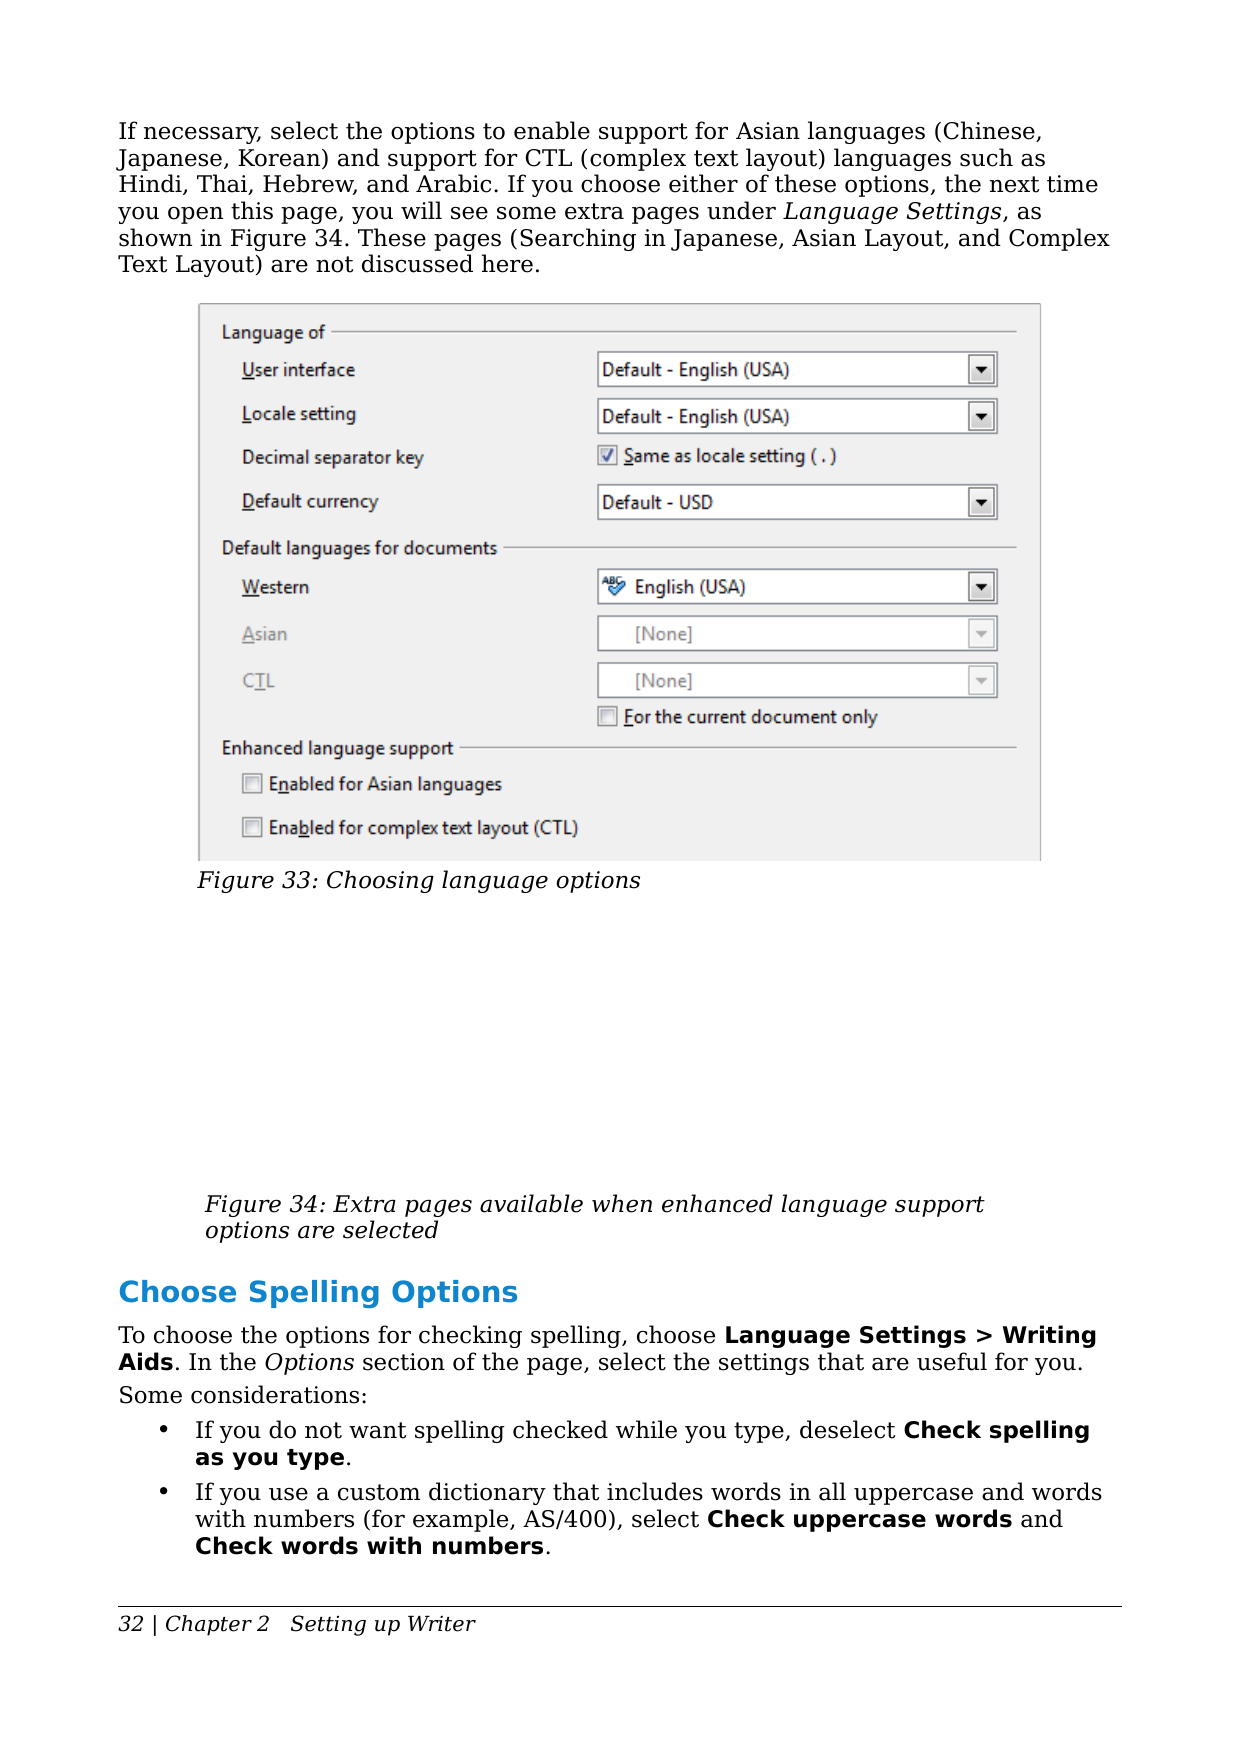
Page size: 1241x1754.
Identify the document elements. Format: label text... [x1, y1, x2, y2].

list If you use a custom dictionary that includes words in all uppercase and words with numbers (for example, AS/400), select Check uppercase words and Check words with numbers. [156, 1477, 1122, 1559]
list Some considerations: [118, 1382, 1122, 1408]
picture [197, 303, 1042, 861]
text Figure 34: Extra pages available when enhanced language support options are selected [205, 1191, 1035, 1244]
text Figure 33: Choosing language options [197, 867, 1043, 894]
subtitle Choose Spelling Options [118, 1276, 1122, 1310]
list If you do not want spelling checked while you type, deselect Check spelling as you type. [156, 1415, 1122, 1471]
list To choose the options for checking spelling, choose Language Settings > Writing Aids. In the Options section of the page, select the settings that are useful for you. [118, 1322, 1122, 1375]
text If necessary, select the options to enable support for Asian languages (Chinese, Japanese, Korean) and support for CTL (complex text layout) languages such as Hindi, Thai, Hebrew, and Arabic. If you choose either of these options, the next time you open this page, you will see some extra pages under Language Settings, as shown in Figure 34. These pages (Searching in Japanese, Asian Layout, and Complex Text Layout) are not discussed here. [118, 118, 1122, 278]
